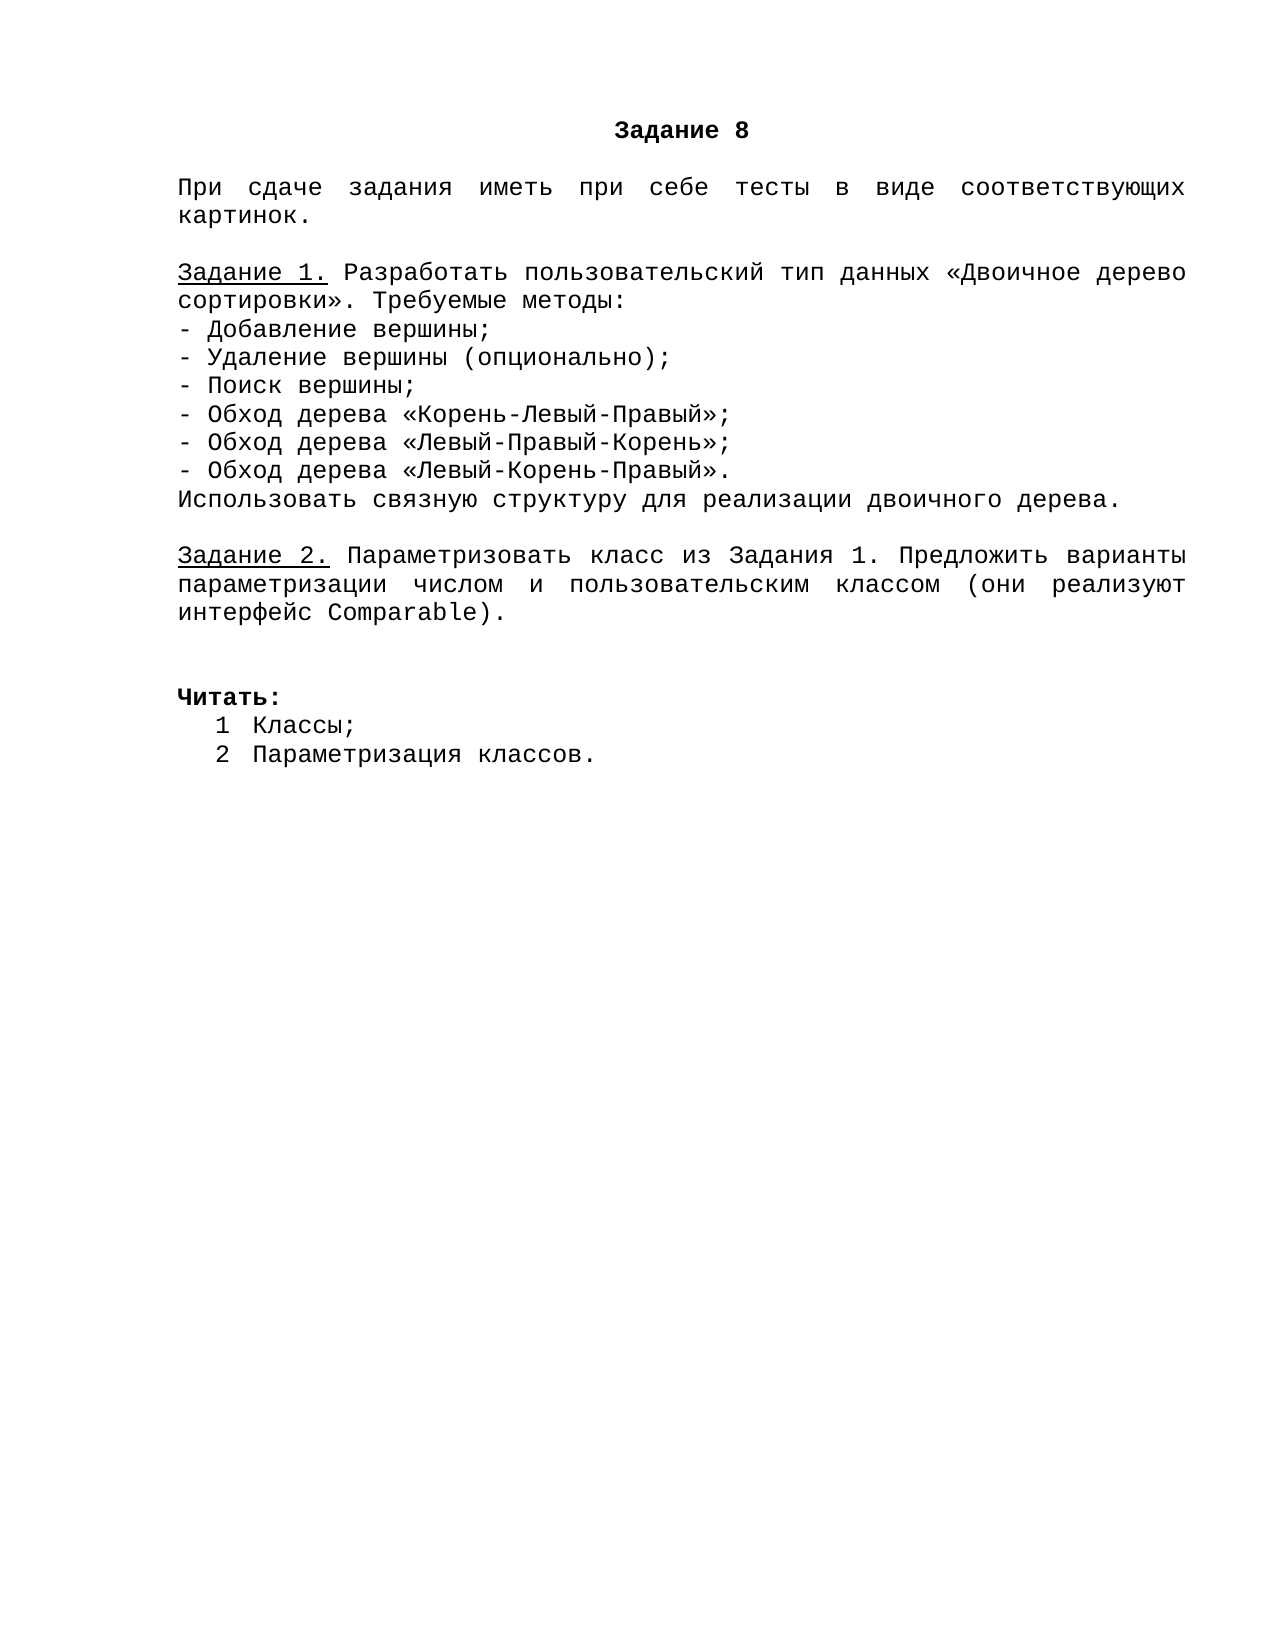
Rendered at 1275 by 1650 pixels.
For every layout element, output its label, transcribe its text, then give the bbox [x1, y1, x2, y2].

text - Добавление вершины; [177, 316, 1186, 345]
text Читать: [177, 685, 1186, 713]
text Задание 2. Параметризовать класс из Задания 1. Предложить варианты параметризации числом и пользовательским классом (они реализуют интерфейс Comparable). [177, 543, 1186, 628]
text - Обход дерева «Левый-Правый-Корень»; [177, 430, 1186, 458]
text - Удаление вершины (опционально); [177, 345, 1186, 373]
text Задание 8 [177, 118, 1186, 146]
list Классы; [215, 713, 1186, 741]
list Параметризация классов. [215, 741, 1186, 770]
text Задание 1. Разработать пользовательский тип данных «Двоичное дерево сортировки». Требуемые методы: [177, 260, 1186, 316]
text При сдаче задания иметь при себе тесты в виде соответствующих картинок. [177, 175, 1186, 231]
text - Поиск вершины; [177, 373, 1186, 401]
text Использовать связную структуру для реализации двоичного дерева. [177, 486, 1186, 515]
text - Обход дерева «Левый-Корень-Правый». [177, 458, 1186, 486]
text - Обход дерева «Корень-Левый-Правый»; [177, 401, 1186, 430]
